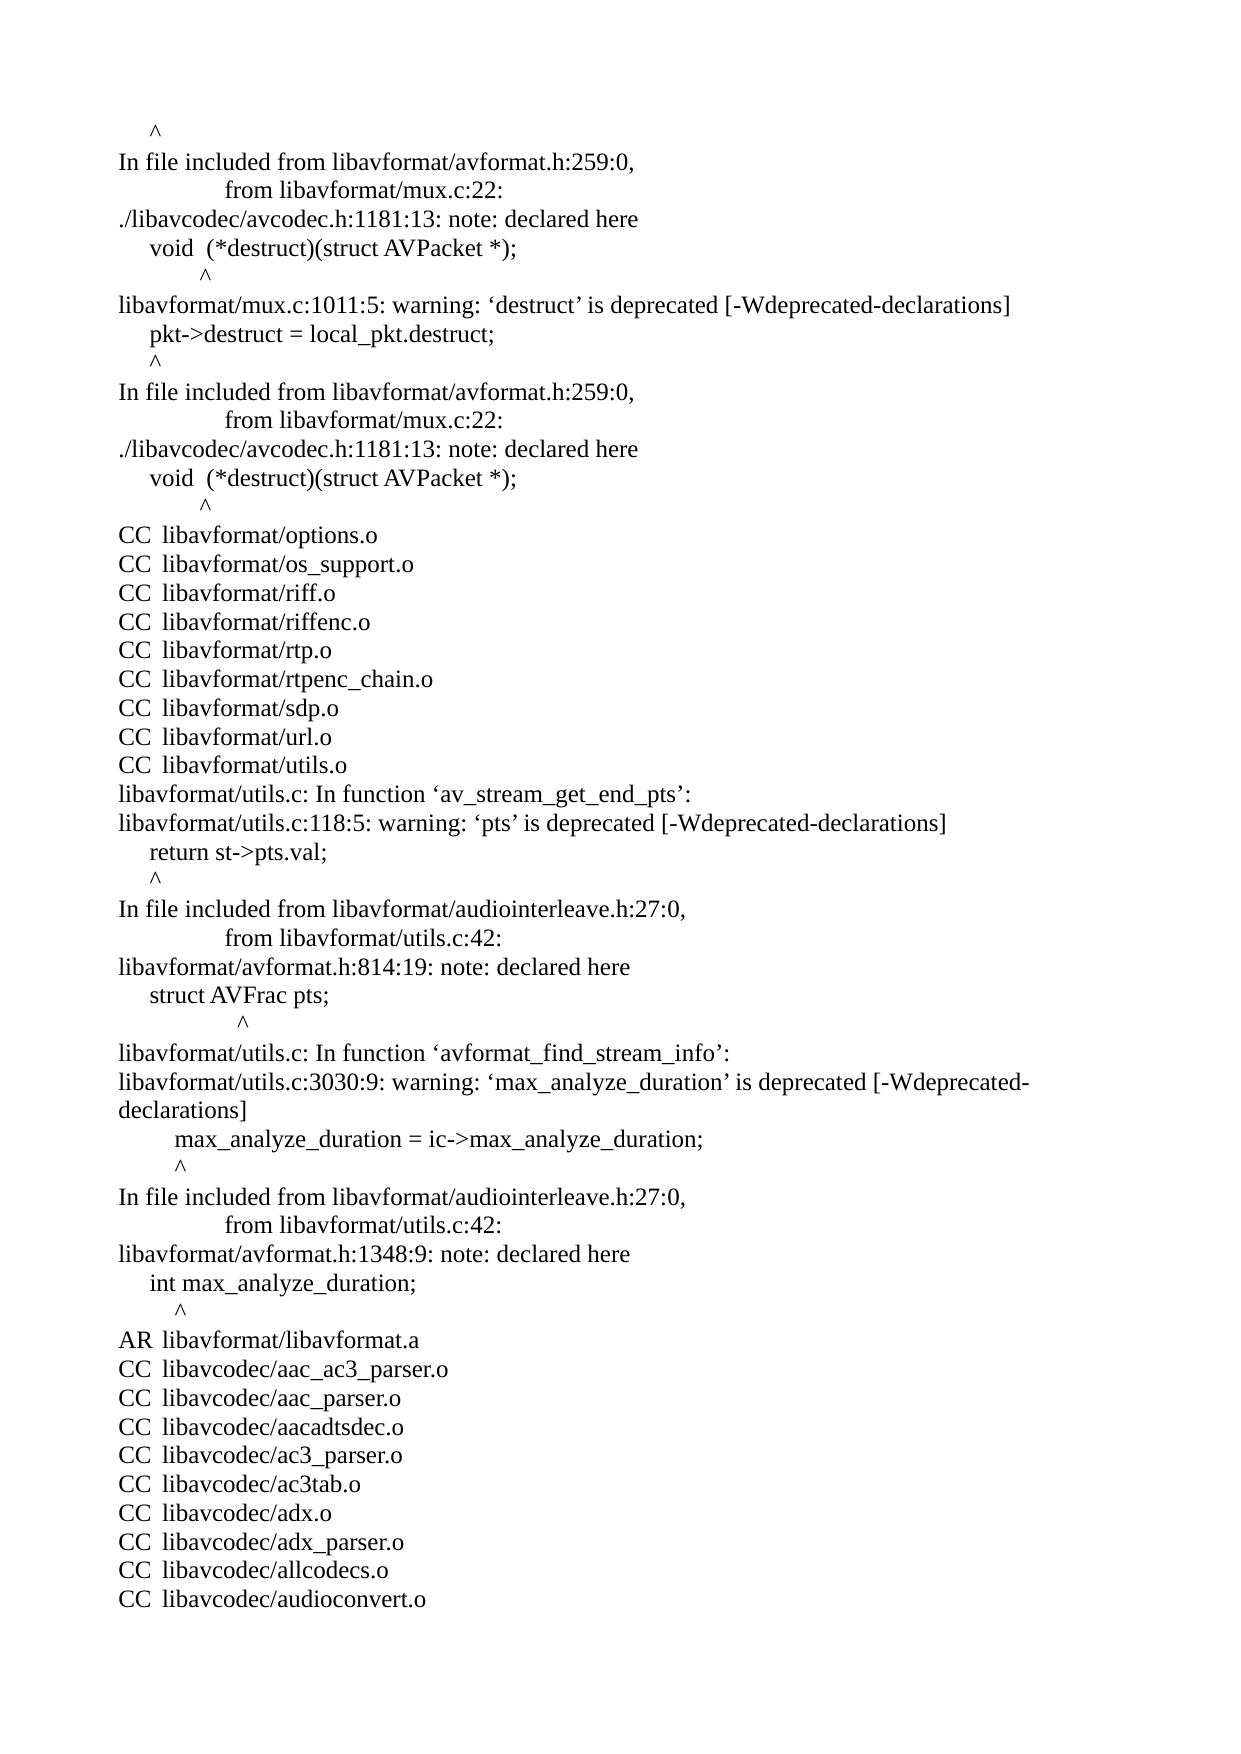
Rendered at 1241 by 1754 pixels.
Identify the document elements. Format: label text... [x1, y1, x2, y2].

text libavformat/utils.c:118:5: warning: ‘pts’ is deprecated [-Wdeprecated-declarations] [118, 808, 1122, 837]
text In file included from libavformat/audiointerleave.h:27:0, [118, 1182, 1122, 1211]
text CC libavformat/options.o [118, 521, 1122, 549]
text CC libavcodec/adx.o [118, 1498, 1122, 1527]
text CC libavcodec/aac_ac3_parser.o [118, 1354, 1122, 1383]
text void (*destruct)(struct AVPacket *); [118, 233, 1122, 262]
text ^ [118, 1009, 1122, 1038]
text CC libavcodec/adx_parser.o [118, 1527, 1122, 1556]
text return st->pts.val; [118, 837, 1122, 866]
text libavformat/utils.c: In function ‘av_stream_get_end_pts’: [118, 779, 1122, 808]
text CC libavformat/sdp.o [118, 693, 1122, 722]
text CC libavcodec/audioconvert.o [118, 1584, 1122, 1613]
text void (*destruct)(struct AVPacket *); [118, 463, 1122, 492]
text ^ [118, 1153, 1122, 1182]
text libavformat/utils.c:3030:9: warning: ‘max_analyze_duration’ is deprecated [-Wdeprecated-declarations] [118, 1067, 1122, 1124]
text struct AVFrac pts; [118, 981, 1122, 1009]
text CC libavformat/rtpenc_chain.o [118, 664, 1122, 693]
text CC libavcodec/ac3_parser.o [118, 1441, 1122, 1469]
text In file included from libavformat/avformat.h:259:0, [118, 147, 1122, 176]
text ^ [118, 866, 1122, 894]
text pkt->destruct = local_pkt.destruct; [118, 319, 1122, 348]
text CC libavformat/rtp.o [118, 636, 1122, 664]
text from libavformat/mux.c:22: [118, 406, 1122, 434]
text from libavformat/utils.c:42: [118, 923, 1122, 952]
text libavformat/avformat.h:1348:9: note: declared here [118, 1239, 1122, 1268]
text CC libavformat/riff.o [118, 578, 1122, 607]
text CC libavcodec/ac3tab.o [118, 1469, 1122, 1498]
text CC libavcodec/aacadtsdec.o [118, 1412, 1122, 1441]
text AR libavformat/libavformat.a [118, 1326, 1122, 1354]
text CC libavformat/os_support.o [118, 549, 1122, 578]
text max_analyze_duration = ic->max_analyze_duration; [118, 1124, 1122, 1153]
text In file included from libavformat/avformat.h:259:0, [118, 377, 1122, 406]
text ^ [118, 262, 1122, 291]
text CC libavcodec/allcodecs.o [118, 1556, 1122, 1584]
text ^ [118, 118, 1122, 147]
text CC libavformat/riffenc.o [118, 607, 1122, 636]
text int max_analyze_duration; [118, 1268, 1122, 1297]
text In file included from libavformat/audiointerleave.h:27:0, [118, 894, 1122, 923]
text libavformat/mux.c:1011:5: warning: ‘destruct’ is deprecated [-Wdeprecated-declarations] [118, 291, 1122, 319]
text CC libavformat/url.o [118, 722, 1122, 751]
text ^ [118, 348, 1122, 377]
text ./libavcodec/avcodec.h:1181:13: note: declared here [118, 204, 1122, 233]
text from libavformat/mux.c:22: [118, 176, 1122, 204]
text CC libavformat/utils.o [118, 751, 1122, 779]
text ./libavcodec/avcodec.h:1181:13: note: declared here [118, 434, 1122, 463]
text libavformat/avformat.h:814:19: note: declared here [118, 952, 1122, 981]
text from libavformat/utils.c:42: [118, 1211, 1122, 1239]
text CC libavcodec/aac_parser.o [118, 1383, 1122, 1412]
text libavformat/utils.c: In function ‘avformat_find_stream_info’: [118, 1038, 1122, 1067]
text ^ [118, 492, 1122, 521]
text ^ [118, 1297, 1122, 1326]
